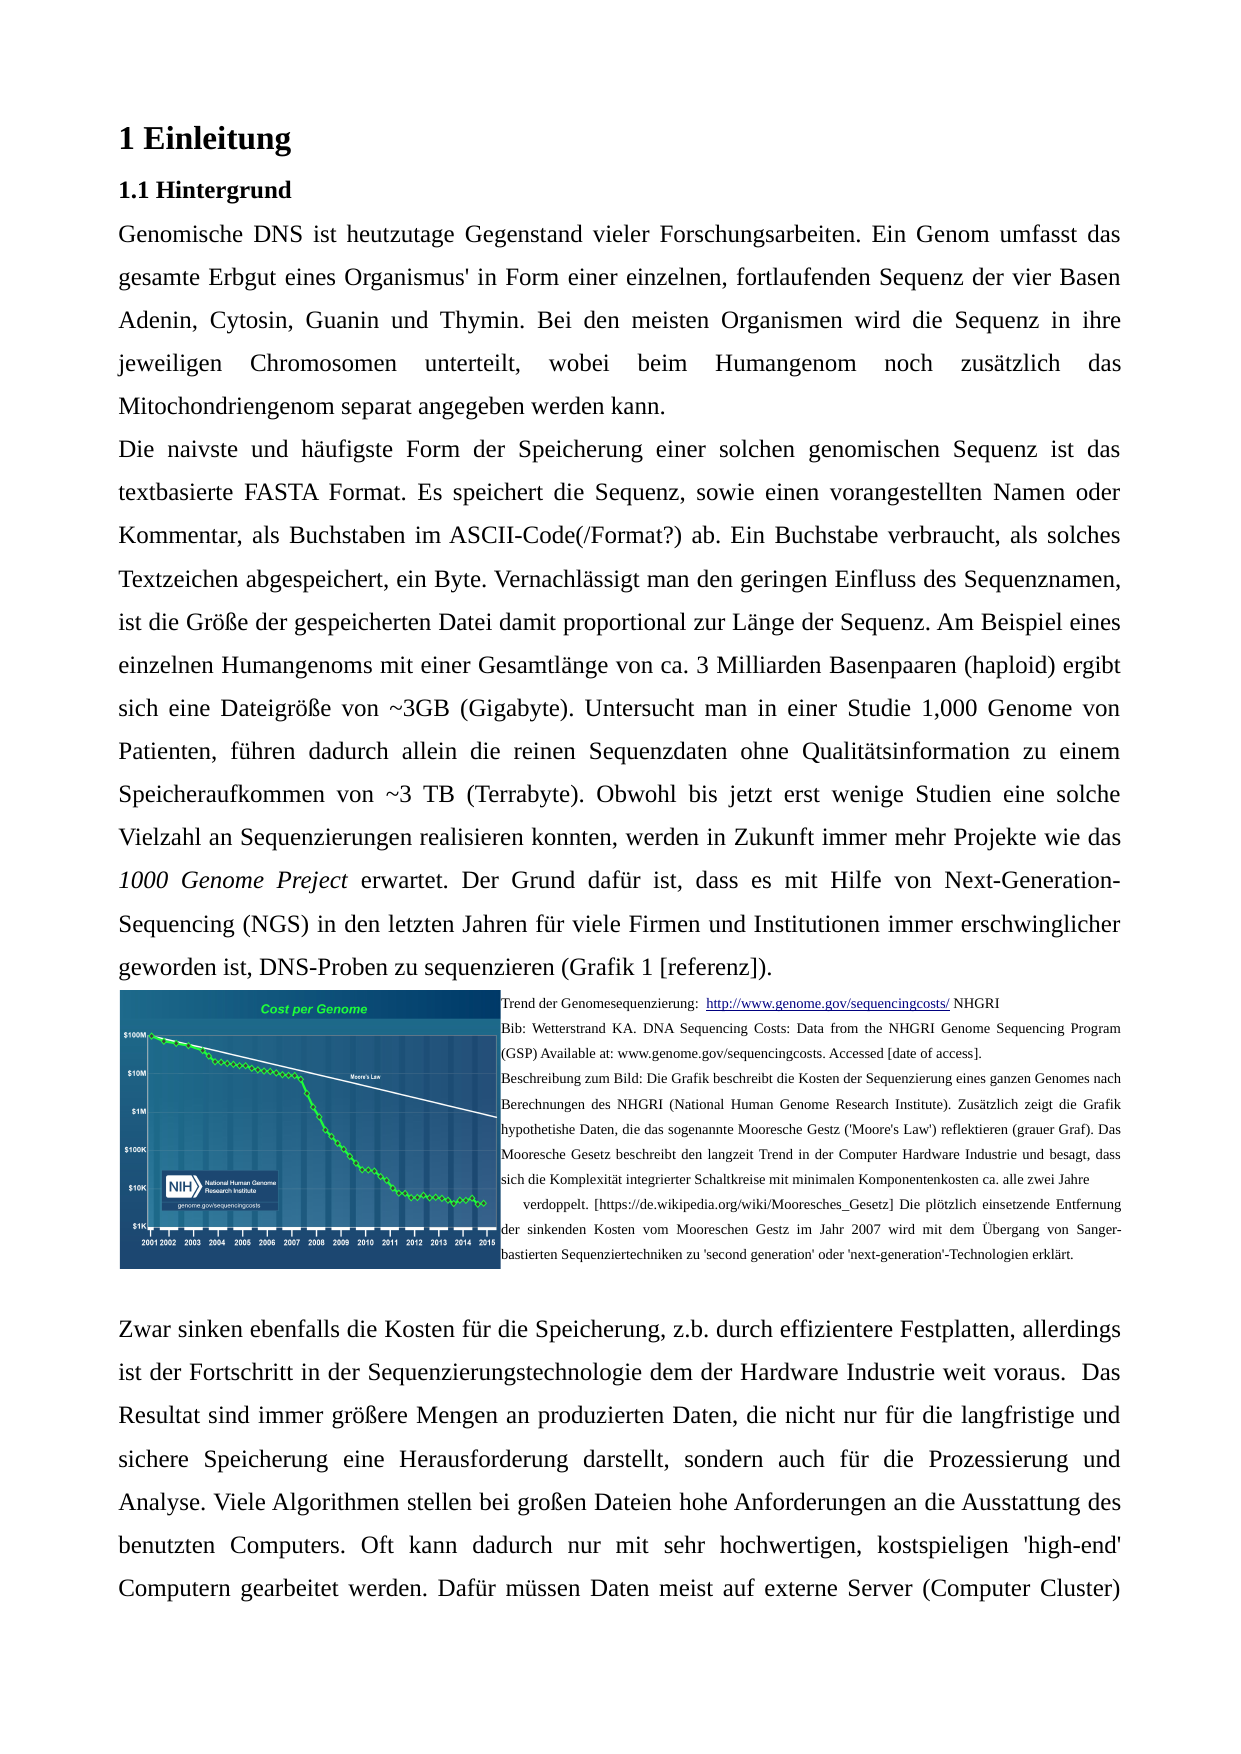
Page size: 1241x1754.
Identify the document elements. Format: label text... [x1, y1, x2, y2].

text Die naivste und häufigste Form der Speicherung einer solchen genomischen Sequenz ist das textbasierte FASTA Format. Es speichert die Sequenz, sowie einen vorangestellten Namen oder Kommentar, als Buchstaben im ASCII-Code(/Format?) ab. Ein Buchstabe verbraucht, als solches Textzeichen abgespeichert, ein Byte. Vernachlässigt man den geringen Einfluss des Sequenznamen, ist die Größe der gespeicherten Datei damit proportional zur Länge der Sequenz. Am Beispiel eines einzelnen Humangenoms mit einer Gesamtlänge von ca. 3 Milliarden Basenpaaren (haploid) ergibt sich eine Dateigröße von ~3GB (Gigabyte). Untersucht man in einer Studie 1,000 Genome von Patienten, führen dadurch allein die reinen Sequenzdaten ohne Qualitätsinformation zu einem Speicheraufkommen von ~3 TB (Terrabyte). Obwohl bis jetzt erst wenige Studien eine solche Vielzahl an Sequenzierungen realisieren konnten, werden in Zukunft immer mehr Projekte wie das 1000 Genome Preject erwartet. Der Grund dafür ist, dass es mit Hilfe von Next-Generation-Sequencing (NGS) in den letzten Jahren für viele Firmen und Institutionen immer erschwinglicher geworden ist, DNS-Proben zu sequenzieren (Grafik 1 [referenz]). [118, 434, 1122, 981]
text 1 Einleitung [118, 118, 1122, 156]
text Genomische DNS ist heutzutage Gegenstand vieler Forschungsarbeiten. Ein Genom umfasst das gesamte Erbgut eines Organismus' in Form einer einzelnen, fortlaufenden Sequenz der vier Basen Adenin, Cytosin, Guanin und Thymin. Bei den meisten Organismen wird die Sequenz in ihre jeweiligen Chromosomen unterteilt, wobei beim Humangenom noch zusätzlich das Mitochondriengenom separat angegeben werden kann. [118, 219, 1122, 420]
text 1.1 Hintergrund [118, 176, 1122, 204]
picture [119, 990, 501, 1269]
text Bib: Wetterstrand KA. DNA Sequencing Costs: Data from the NHGRI Genome Sequencing Program (GSP) Available at: www.genome.gov/sequencingcosts. Accessed [date of access]. [501, 1020, 1122, 1062]
text Zwar sinken ebenfalls die Kosten für die Speicherung, z.b. durch effizientere Festplatten, allerdings ist der Fortschritt in der Sequenzierungstechnologie dem der Hardware Industrie weit voraus. Das Resultat sind immer größere Mengen an produzierten Daten, die nicht nur für die langfristige und sichere Speicherung eine Herausforderung darstellt, sondern auch für die Prozessierung und Analyse. Viele Algorithmen stellen bei großen Dateien hohe Anforderungen an die Ausstattung des benutzten Computers. Oft kann dadurch nur mit sehr hochwertigen, kostspieligen 'high-end' Computern gearbeitet werden. Dafür müssen Daten meist auf externe Server (Computer Cluster) [118, 1314, 1122, 1602]
text Beschreibung zum Bild: Die Grafik beschreibt die Kosten der Sequenzierung eines ganzen Genomes nach Berechnungen des NHGRI (National Human Genome Research Institute). Zusätzlich zeigt die Grafik hypothetishe Daten, die das sogenannte Mooresche Gestz ('Moore's Law') reflektieren (grauer Graf). Das Mooresche Gesetz beschreibt den langzeit Trend in der Computer Hardware Industrie und besagt, dass sich die Komplexität integrierter Schaltkreise mit minimalen Komponentenkosten ca. alle zwei Jahre [501, 1070, 1122, 1187]
text Trend der Genomesequenzierung: http://www.genome.gov/sequencingcosts/ NHGRI [501, 995, 1122, 1012]
text verdoppelt. [https://de.wikipedia.org/wiki/Mooresches_Gesetz] Die plötzlich einsetzende Entfernung der sinkenden Kosten vom Mooreschen Gestz im Jahr 2007 wird mit dem Übergang von Sanger-bastierten Sequenziertechniken zu 'second generation' oder 'next-generation'-Technologien erklärt. [501, 1196, 1122, 1263]
